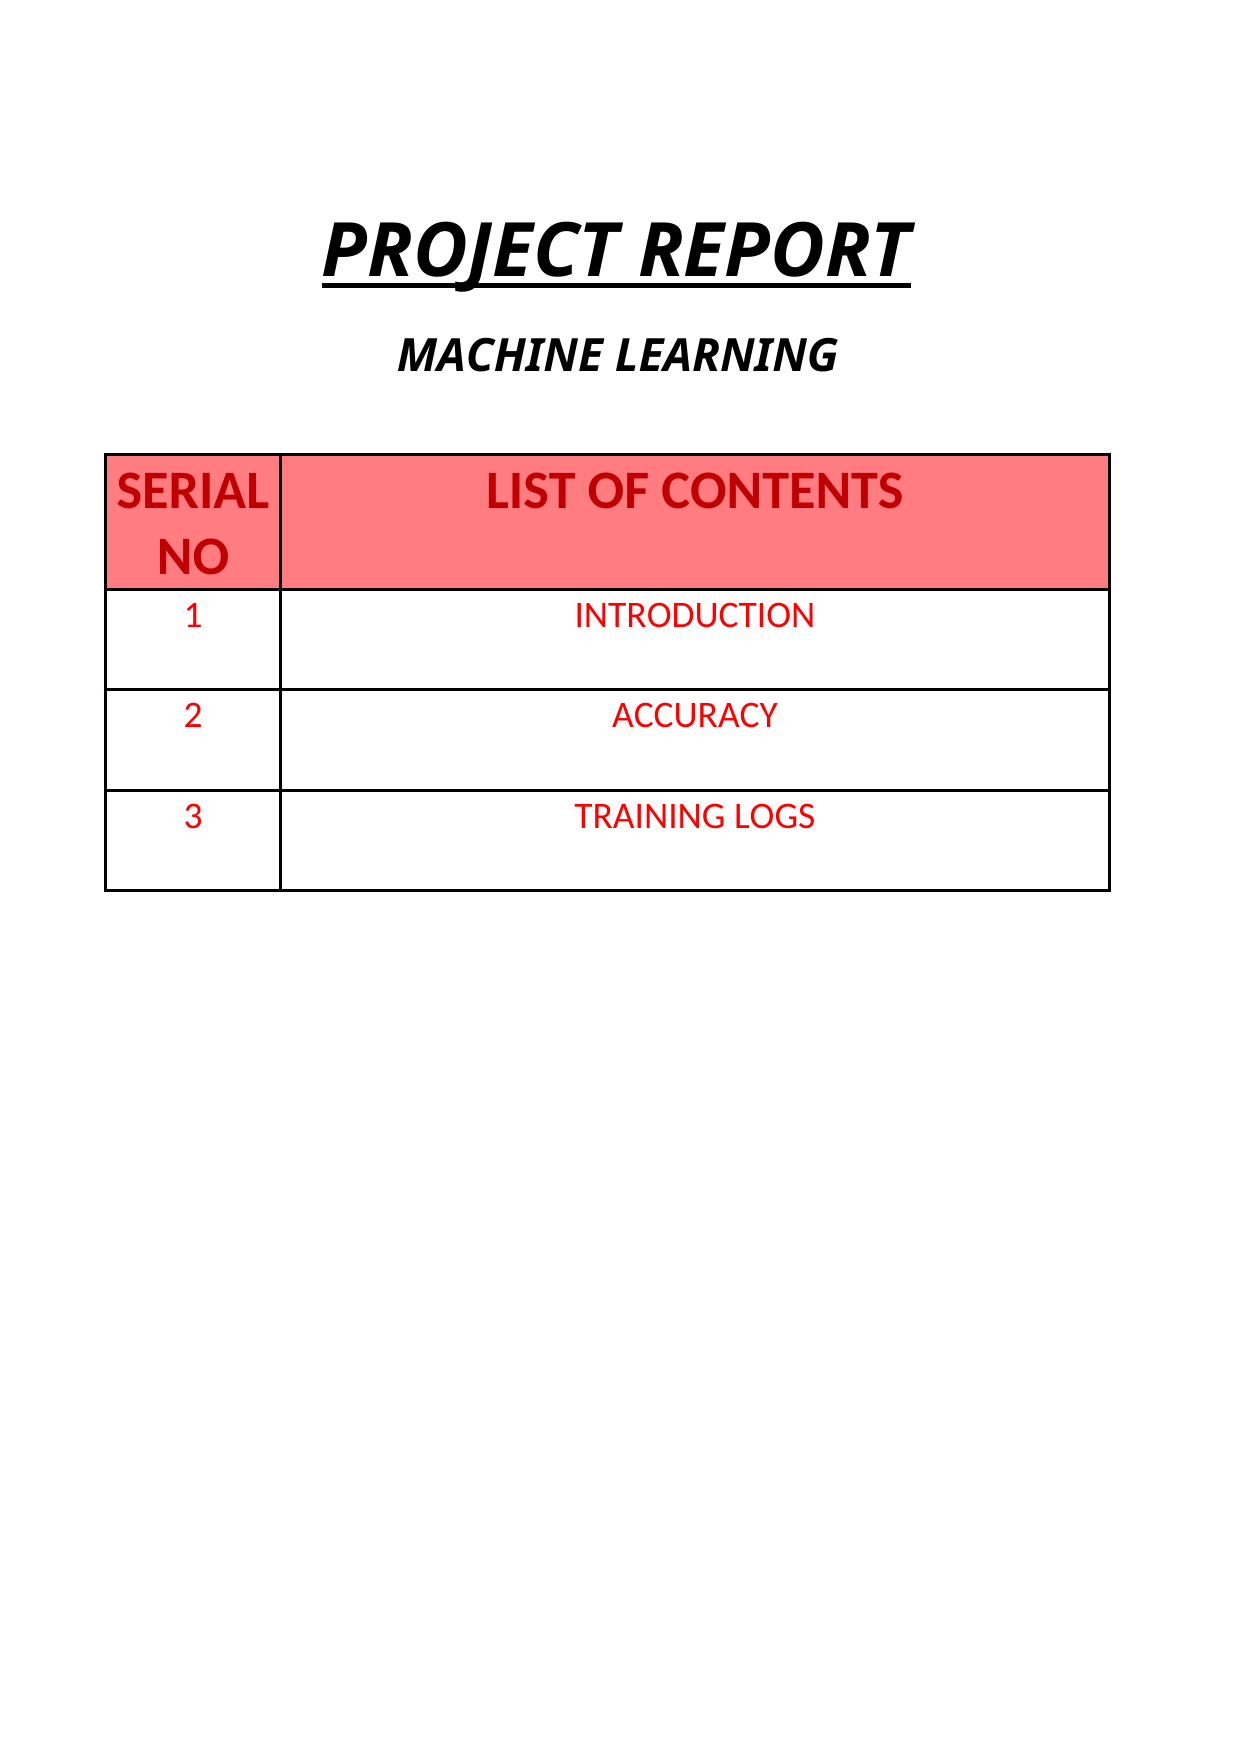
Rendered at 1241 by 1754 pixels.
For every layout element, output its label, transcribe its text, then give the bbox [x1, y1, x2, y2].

text PROJECT REPORT [150, 197, 1090, 299]
table_header LIST OF CONTENTS [282, 456, 1108, 588]
table_cell 1 [107, 591, 279, 688]
text MACHINE LEARNING [150, 322, 1090, 385]
table_cell 2 [107, 691, 279, 789]
table_cell 3 [107, 792, 279, 889]
table_cell TRAINING LOGS [282, 792, 1108, 889]
table_cell ACCURACY [282, 691, 1108, 789]
table_cell INTRODUCTION [282, 591, 1108, 688]
table_header SERIAL NO [107, 456, 279, 588]
